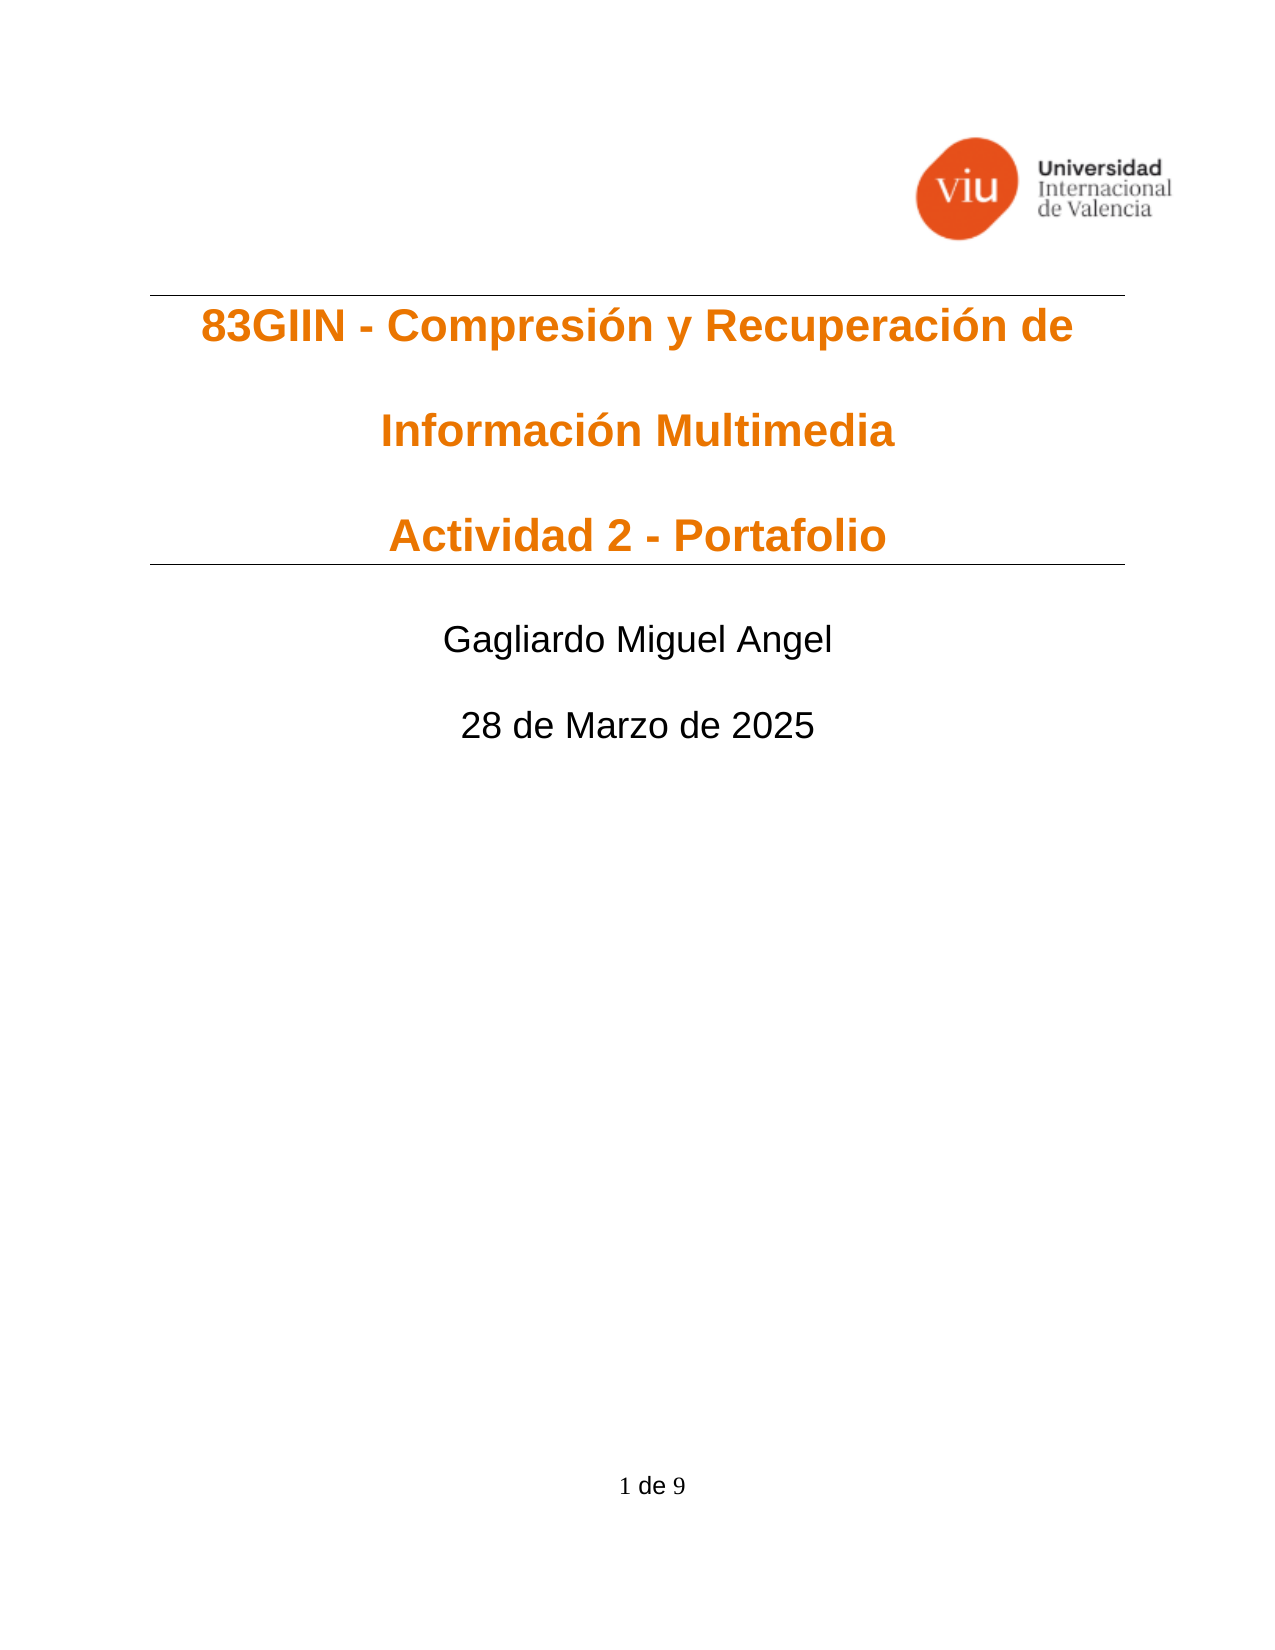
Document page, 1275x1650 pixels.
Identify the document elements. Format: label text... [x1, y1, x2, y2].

text Actividad 2 - Portafolio [150, 506, 1125, 564]
picture [913, 134, 1175, 245]
text Gagliardo Miguel Angel [150, 617, 1125, 661]
text 83GIIN - Compresión y Recuperación de Información Multimedia [150, 296, 1125, 456]
text 28 de Marzo de 2025 [150, 704, 1125, 747]
